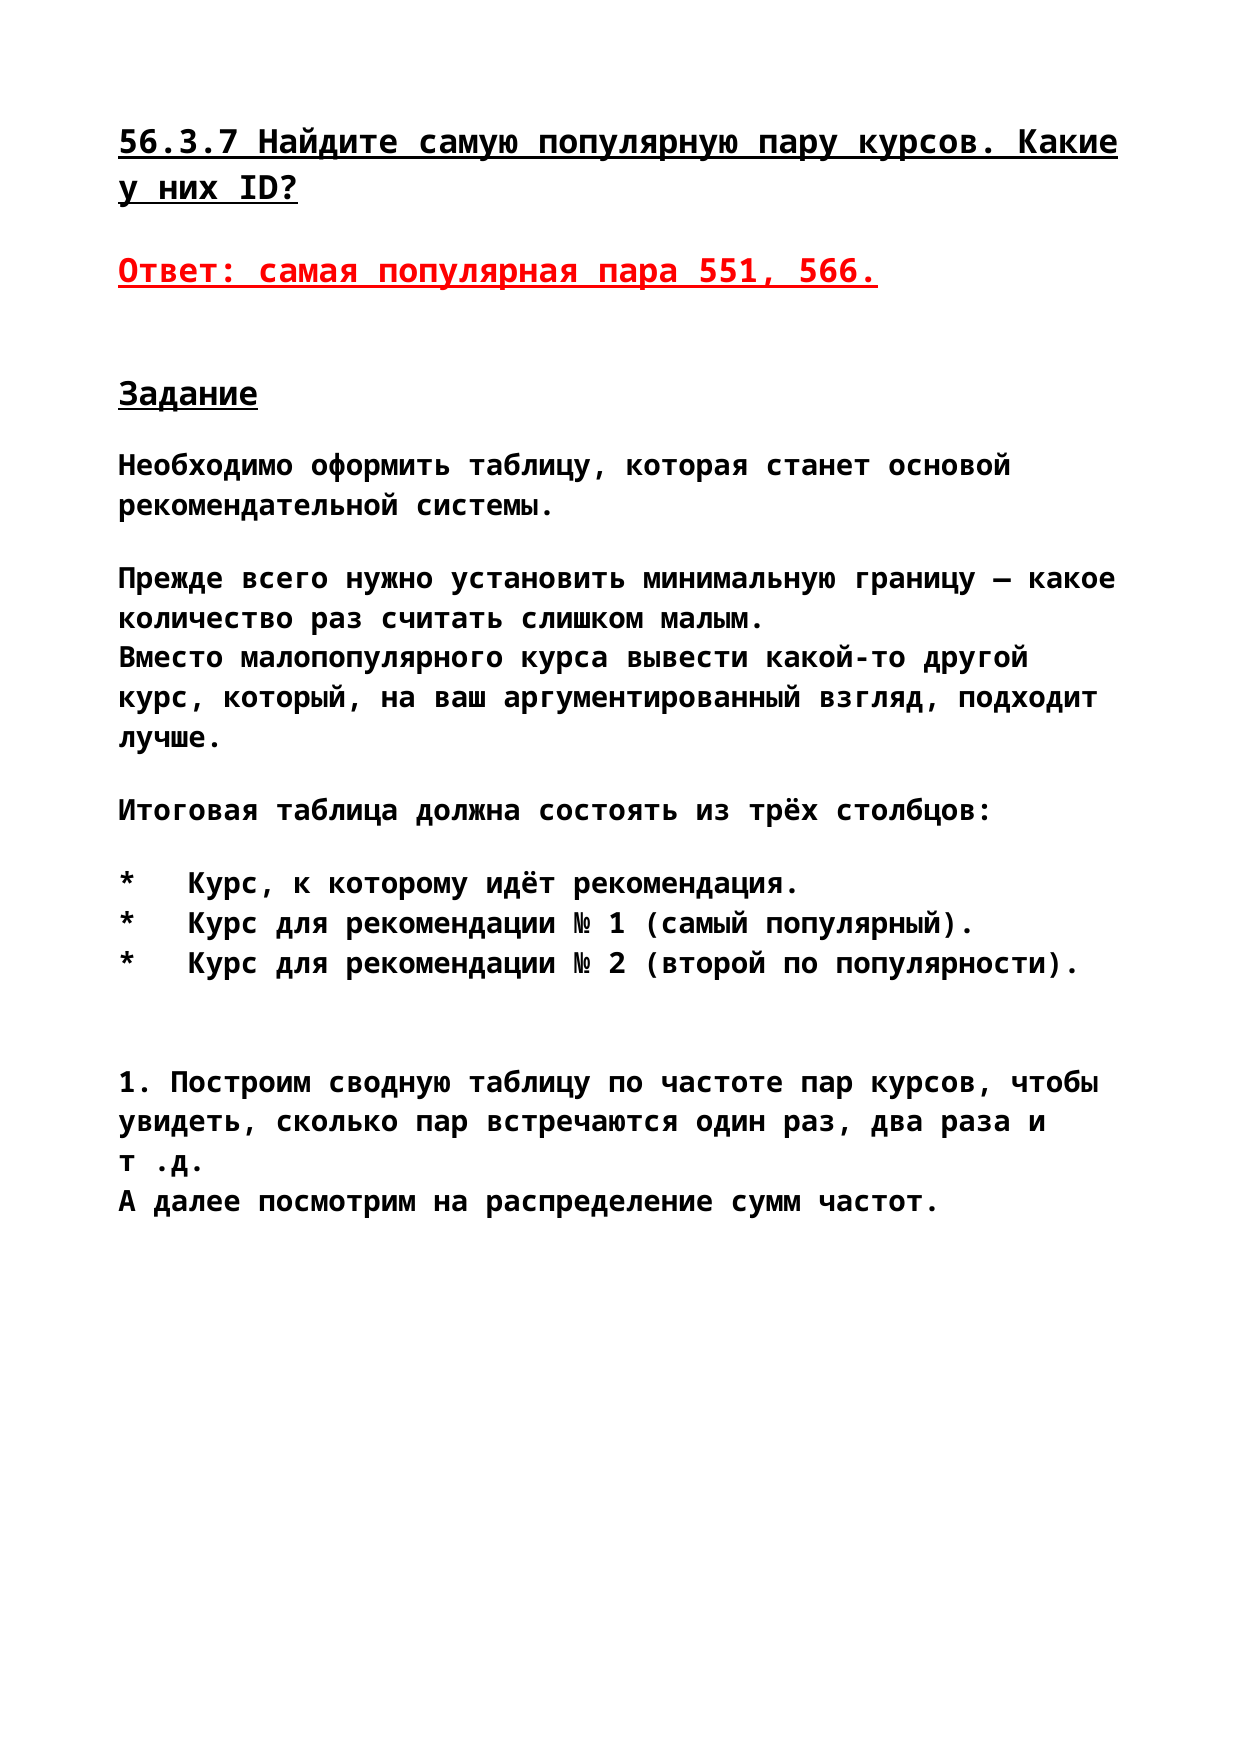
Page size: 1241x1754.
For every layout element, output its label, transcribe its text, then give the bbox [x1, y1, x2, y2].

text Задание [118, 369, 1122, 415]
text * Курс для рекомендации № 2 (второй по популярности). [118, 942, 1122, 982]
text Необходимо оформить таблицу, которая станет основой рекомендательной системы. [118, 444, 1122, 524]
text Прежде всего нужно установить минимальную границу — какое количество раз считать слишком малым. [118, 557, 1122, 637]
text А далее посмотрим на распределение сумм частот. [118, 1180, 1122, 1220]
text Вместо малопопулярного курса вывести какой-то другой курс, который, на ваш аргументированный взгляд, подходит лучше. [118, 637, 1122, 756]
text 56.3.7 Найдите самую популярную пару курсов. Какие у них ID? [118, 118, 1122, 209]
text * Курс, к которому идёт рекомендация. [118, 863, 1122, 902]
text Ответ: самая популярная пара 551, 566. [118, 247, 1122, 293]
text * Курс для рекомендации № 1 (самый популярный). [118, 902, 1122, 942]
text 1. Построим сводную таблицу по частоте пар курсов, чтобы увидеть, сколько пар встречаются один раз, два раза и т .д. [118, 1061, 1122, 1180]
text Итоговая таблица должна состоять из трёх столбцов: [118, 789, 1122, 829]
